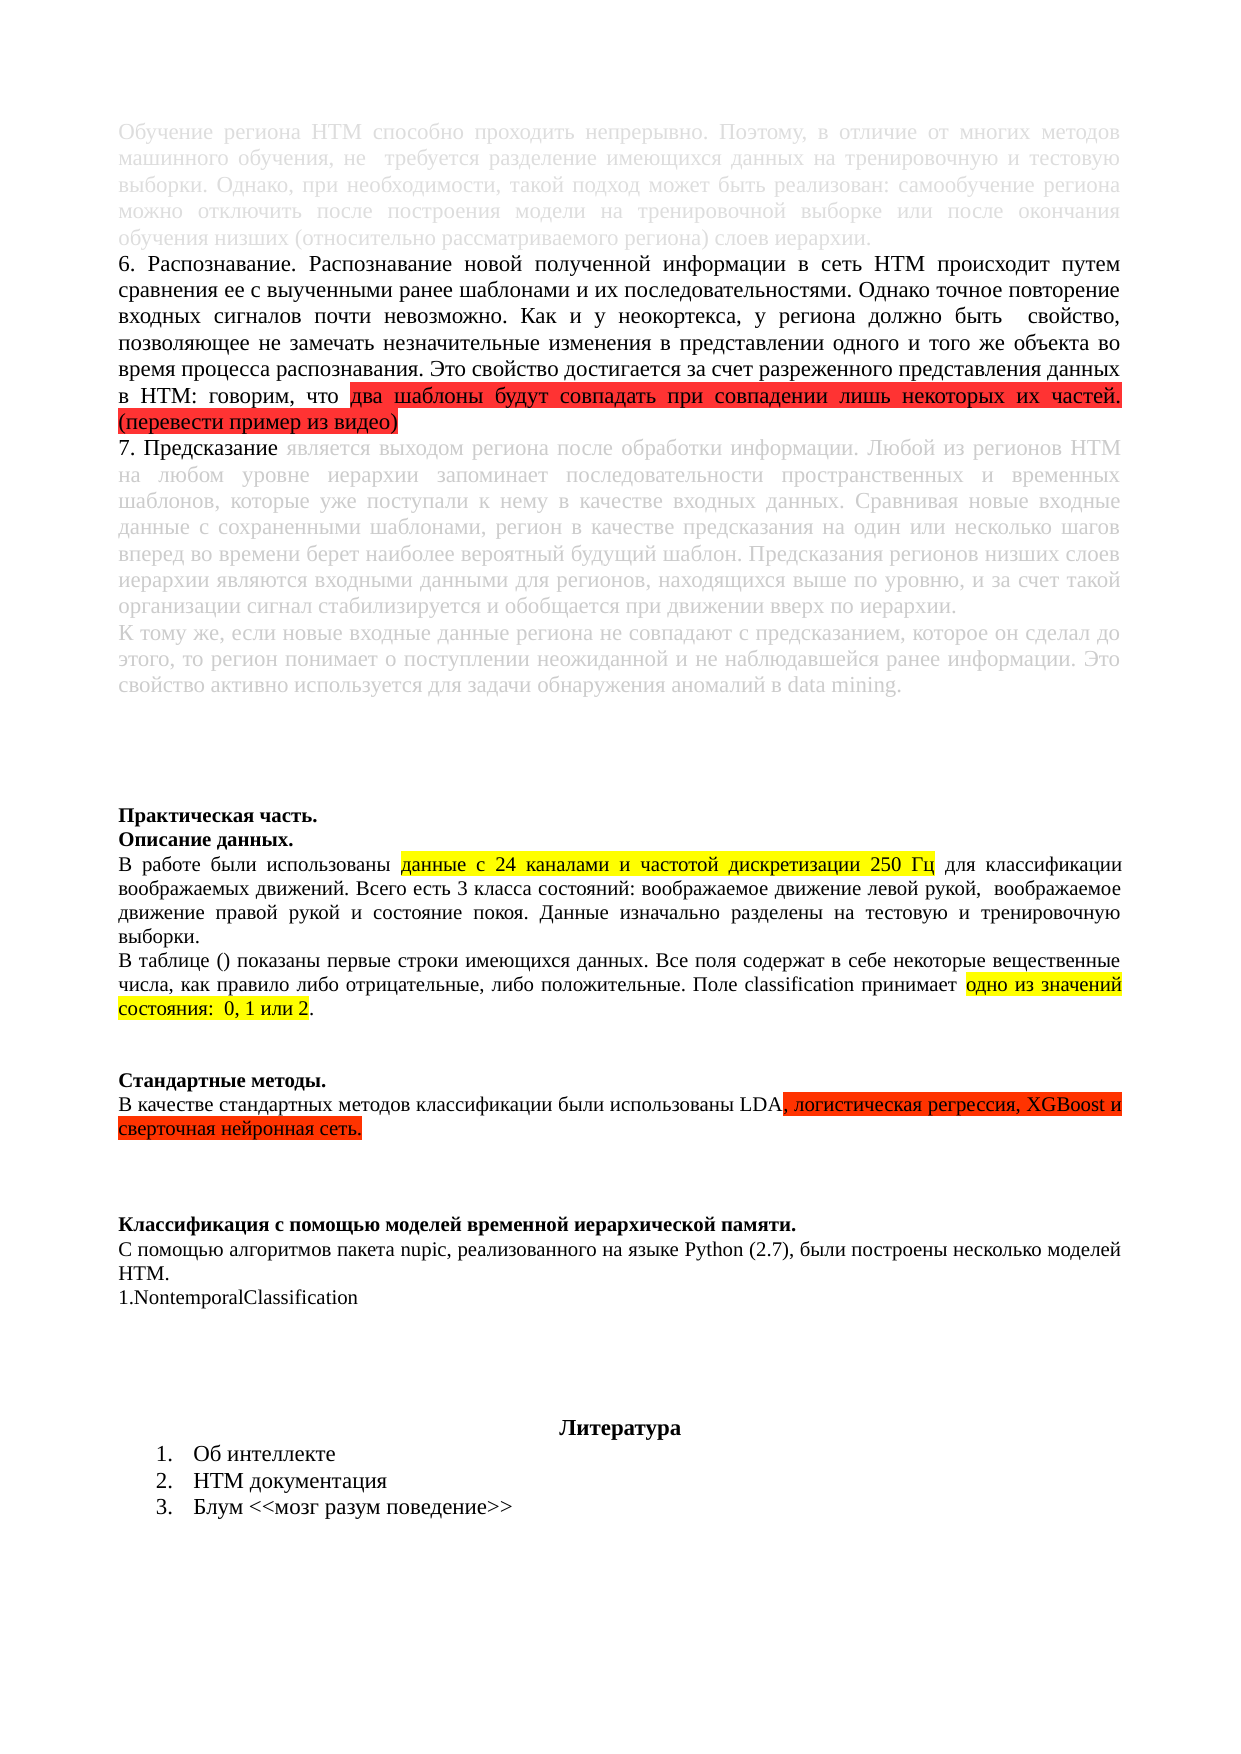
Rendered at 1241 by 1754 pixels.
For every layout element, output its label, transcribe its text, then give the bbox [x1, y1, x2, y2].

list Об интеллекте [156, 1441, 1122, 1467]
text В качестве стандартных методов классификации были использованы LDA, логистическая регрессия, XGBoost и сверточная нейронная сеть. [118, 1092, 1122, 1140]
text Обучение региона HTM способно проходить непрерывно. Поэтому, в отличие от многих методов машинного обучения, не требуется разделение имеющихся данных на тренировочную и тестовую выборки. Однако, при необходимости, такой подход может быть реализован: самообучение региона можно отключить после построения модели на тренировочной выборке или после окончания обучения низших (относительно рассматриваемого региона) слоев иерархии. [118, 118, 1122, 250]
text Литература [118, 1414, 1122, 1441]
text 7. Предсказание является выходом региона после обработки информации. Любой из регионов HTM на любом уровне иерархии запоминает последовательности пространственных и временных шаблонов, которые уже поступали к нему в качестве входных данных. Сравнивая новые входные данные с сохраненными шаблонами, регион в качестве предсказания на один или несколько шагов вперед во времени берет наиболее вероятный будущий шаблон. Предсказания регионов низших слоев иерархии являются входными данными для регионов, находящихся выше по уровню, и за счет такой организации сигнал стабилизируется и обобщается при движении вверх по иерархии. [118, 434, 1122, 619]
text С помощью алгоритмов пакета nupic, реализованного на языке Python (2.7), были построены несколько моделей HTM. [118, 1236, 1122, 1284]
text 6. Распознавание. Распознавание новой полученной информации в сеть HTM происходит путем сравнения ее с выученными ранее шаблонами и их последовательностями. Однако точное повторение входных сигналов почти невозможно. Как и у неокортекса, у региона должно быть свойство, позволяющее не замечать незначительные изменения в представлении одного и того же объекта во время процесса распознавания. Это свойство достигается за счет разреженного представления данных в HTM: говорим, что два шаблоны будут совпадать при совпадении лишь некоторых их частей. (перевести пример из видео) [118, 250, 1122, 434]
text Стандартные методы. [118, 1068, 1122, 1092]
text В работе были использованы данные с 24 каналами и частотой дискретизации 250 Гц для классификации воображаемых движений. Всего есть 3 класса состояний: воображаемое движение левой рукой, воображаемое движение правой рукой и состояние покоя. Данные изначально разделены на тестовую и тренировочную выборки. [118, 851, 1122, 948]
list Блум <<мозг разум поведение>> [156, 1493, 1122, 1519]
text К тому же, если новые входные данные региона не совпадают с предсказанием, которое он сделал до этого, то регион понимает о поступлении неожиданной и не наблюдавшейся ранее информации. Это свойство активно используется для задачи обнаружения аномалий в data mining. [118, 619, 1122, 698]
text Практическая часть. [118, 803, 1122, 827]
text Классификация с помощью моделей временной иерархической памяти. [118, 1212, 1122, 1236]
list HTM документация [156, 1467, 1122, 1493]
text В таблице () показаны первые строки имеющихся данных. Все поля содержат в себе некоторые вещественные числа, как правило либо отрицательные, либо положительные. Поле classification принимает одно из значений состояния: 0, 1 или 2. [118, 948, 1122, 1020]
text 1.NontemporalClassification [118, 1284, 1122, 1309]
text Описание данных. [118, 827, 1122, 851]
